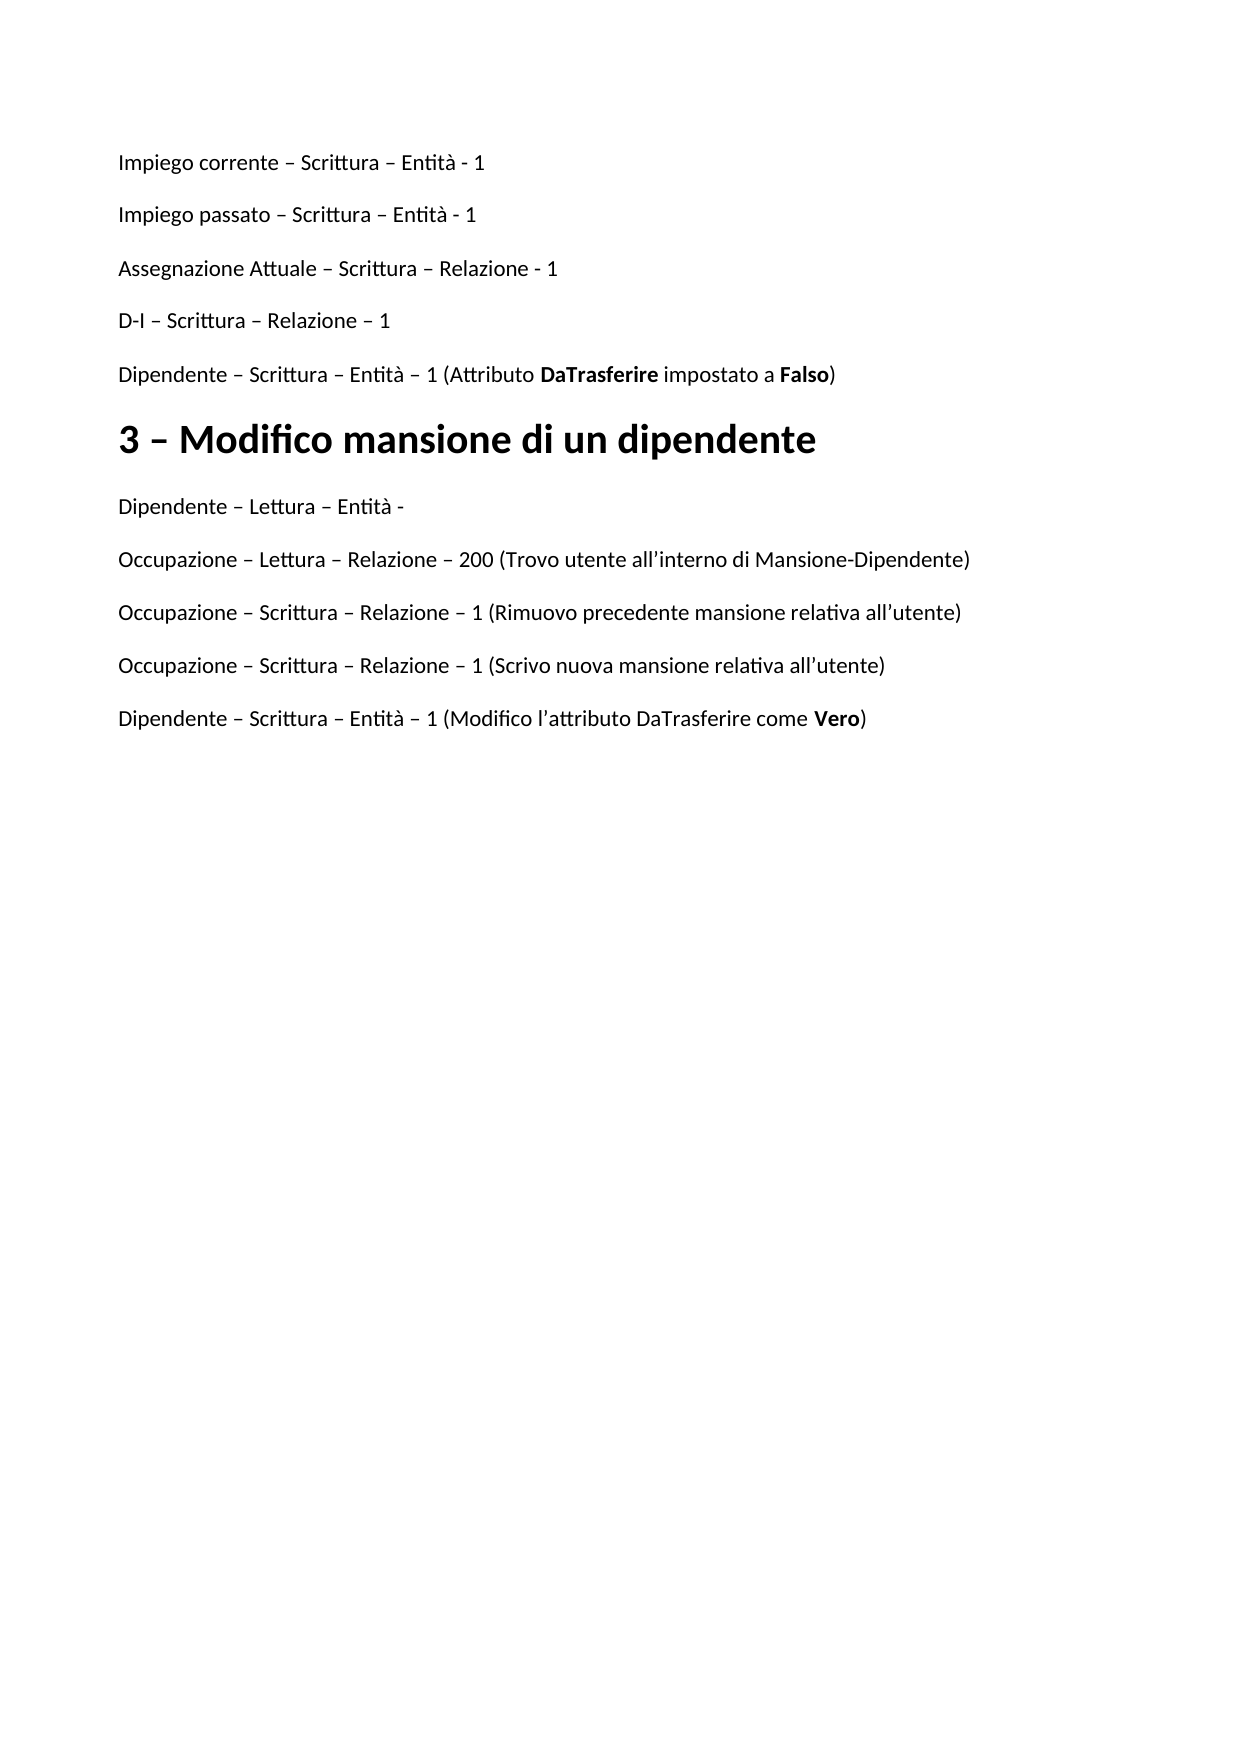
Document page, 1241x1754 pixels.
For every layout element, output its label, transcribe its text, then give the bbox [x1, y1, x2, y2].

text Dipendente – Scrittura – Entità – 1 (Attributo DaTrasferire impostato a Falso) [118, 360, 1122, 388]
text Impiego passato – Scrittura – Entità - 1 [118, 201, 1122, 229]
text Occupazione – Scrittura – Relazione – 1 (Rimuovo precedente mansione relativa all’utente) [118, 598, 1122, 626]
text 3 – Modifico mansione di un dipendente [118, 413, 1122, 463]
text Impiego corrente – Scrittura – Entità - 1 [118, 148, 1122, 176]
text Dipendente – Scrittura – Entità – 1 (Modifico l’attributo DaTrasferire come Vero) [118, 704, 1122, 732]
text Dipendente – Lettura – Entità - [118, 492, 1122, 520]
text Occupazione – Lettura – Relazione – 200 (Trovo utente all’interno di Mansione-Dipendente) [118, 545, 1122, 573]
text Assegnazione Attuale – Scrittura – Relazione - 1 [118, 254, 1122, 282]
text D-I – Scrittura – Relazione – 1 [118, 307, 1122, 335]
text Occupazione – Scrittura – Relazione – 1 (Scrivo nuova mansione relativa all’utente) [118, 651, 1122, 679]
